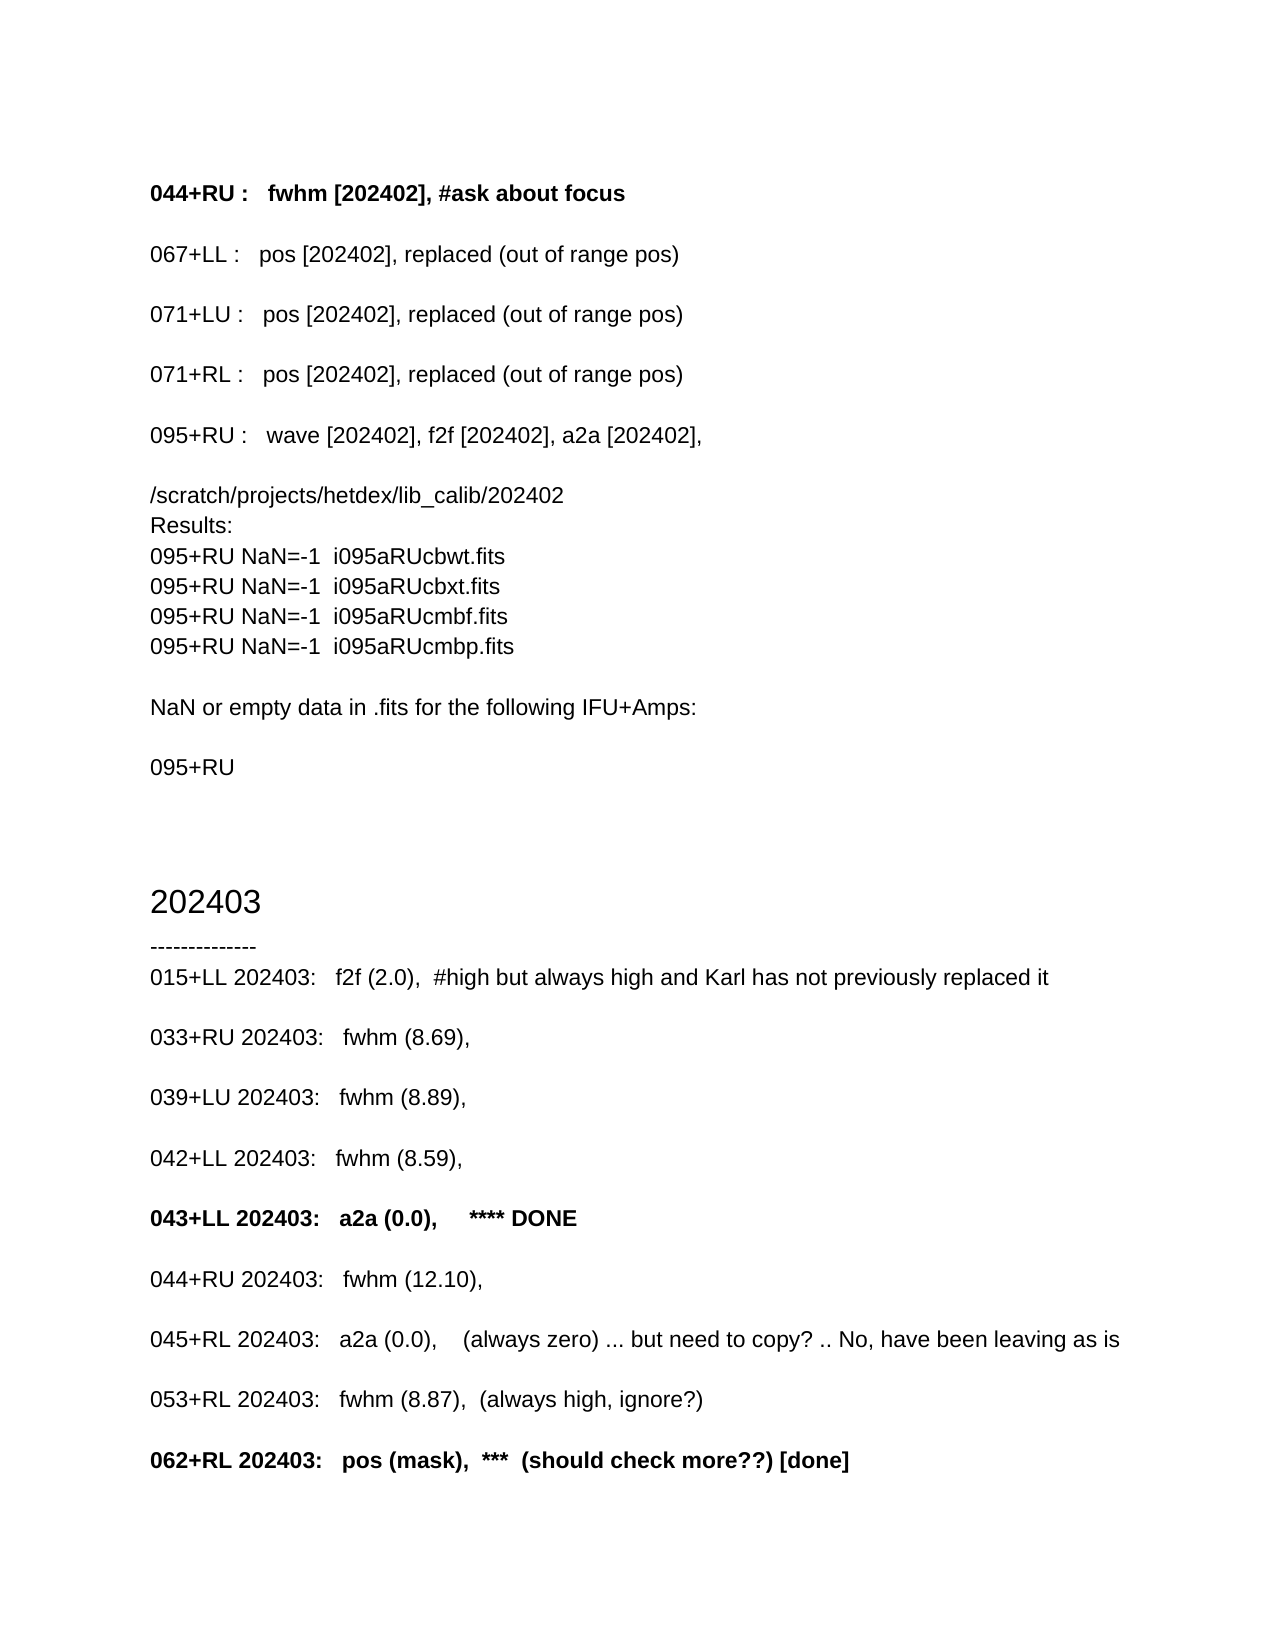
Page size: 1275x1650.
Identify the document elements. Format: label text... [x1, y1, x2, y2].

text 095+RU NaN=-1 i095aRUcbwt.fits [150, 543, 1125, 569]
text 095+RU NaN=-1 i095aRUcmbp.fits [150, 633, 1125, 660]
subtitle 202403 [150, 882, 1125, 921]
text -------------- [150, 933, 1125, 959]
text 095+RU NaN=-1 i095aRUcmbf.fits [150, 603, 1125, 629]
text 045+RL 202403: a2a (0.0), (always zero) ... but need to copy? .. No, have been leaving as is [150, 1326, 1125, 1352]
text Results: [150, 512, 1125, 539]
text 044+RU : fwhm [202402], #ask about focus [150, 180, 1125, 207]
text 071+LU : pos [202402], replaced (out of range pos) [150, 301, 1125, 327]
text 015+LL 202403: f2f (2.0), #high but always high and Karl has not previously replaced it [150, 963, 1125, 990]
text 071+RL : pos [202402], replaced (out of range pos) [150, 361, 1125, 388]
text 095+RU [150, 754, 1125, 781]
text 042+LL 202403: fwhm (8.59), [150, 1145, 1125, 1171]
text 095+RU NaN=-1 i095aRUcbxt.fits [150, 573, 1125, 599]
text 053+RL 202403: fwhm (8.87), (always high, ignore?) [150, 1386, 1125, 1413]
text 044+RU 202403: fwhm (12.10), [150, 1266, 1125, 1292]
text 062+RL 202403: pos (mask), *** (should check more??) [done] [150, 1447, 1125, 1473]
text 039+LU 202403: fwhm (8.89), [150, 1084, 1125, 1111]
text 067+LL : pos [202402], replaced (out of range pos) [150, 241, 1125, 267]
text 033+RU 202403: fwhm (8.69), [150, 1024, 1125, 1050]
text /scratch/projects/hetdex/lib_calib/202402 [150, 482, 1125, 509]
text 043+LL 202403: a2a (0.0), **** DONE [150, 1205, 1125, 1231]
text 095+RU : wave [202402], f2f [202402], a2a [202402], [150, 422, 1125, 448]
text NaN or empty data in .fits for the following IFU+Amps: [150, 694, 1125, 720]
